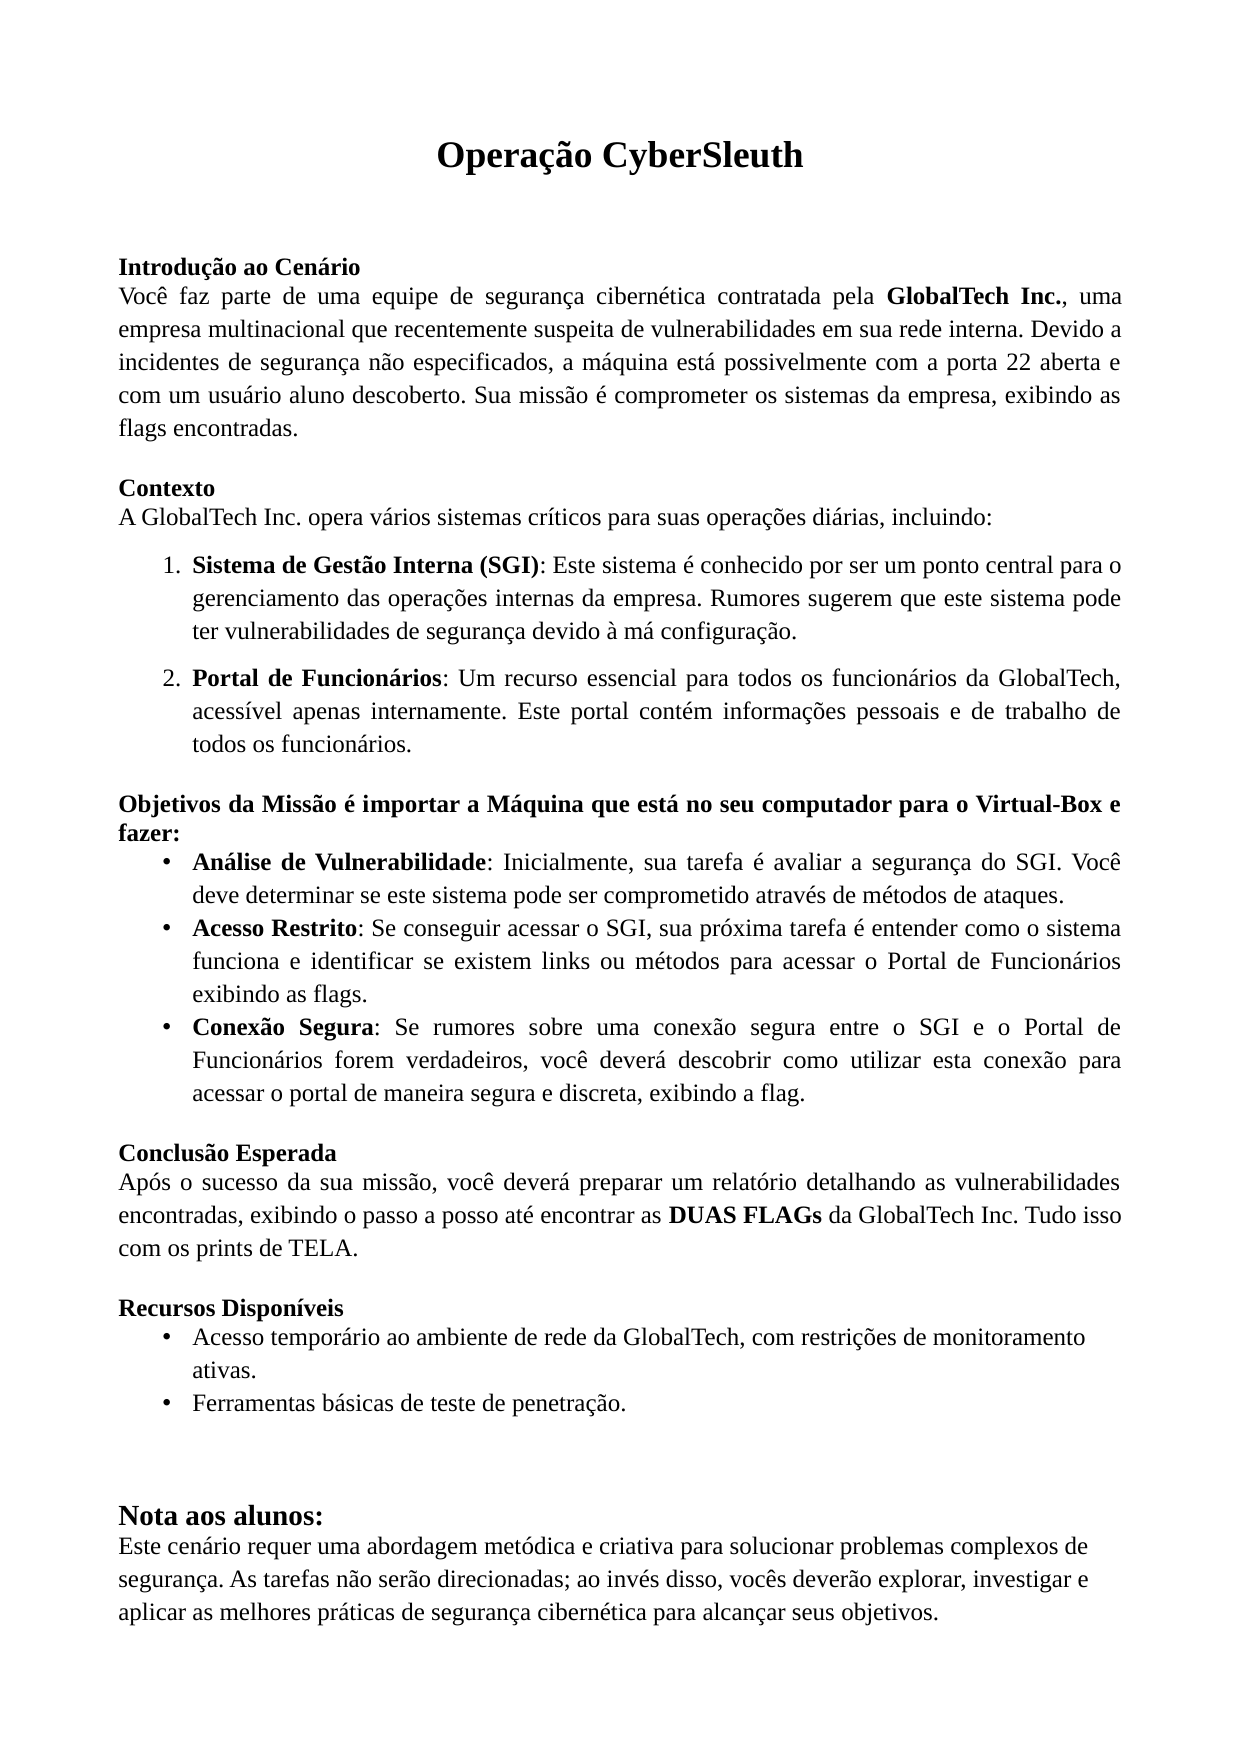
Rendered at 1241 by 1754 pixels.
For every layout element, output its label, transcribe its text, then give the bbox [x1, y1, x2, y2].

subtitle Objetivos da Missão é importar a Máquina que está no seu computador para o Virtual-Box e fazer: [118, 789, 1122, 847]
subtitle Contexto [118, 473, 1122, 502]
text Após o sucesso da sua missão, você deverá preparar um relatório detalhando as vulnerabilidades encontradas, exibindo o passo a posso até encontrar as DUAS FLAGs da GlobalTech Inc. Tudo isso com os prints de TELA. [118, 1167, 1122, 1262]
list Sistema de Gestão Interna (SGI): Este sistema é conhecido por ser um ponto central para o gerenciamento das operações internas da empresa. Rumores sugerem que este sistema pode ter vulnerabilidades de segurança devido à má configuração. [162, 550, 1122, 644]
list Ferramentas básicas de teste de penetração. [162, 1388, 1122, 1417]
list Análise de Vulnerabilidade: Inicialmente, sua tarefa é avaliar a segurança do SGI. Você deve determinar se este sistema pode ser comprometido através de métodos de ataques. [162, 847, 1122, 909]
subtitle Operação CyberSleuth [118, 133, 1122, 176]
subtitle Nota aos alunos: [118, 1498, 1122, 1531]
list Acesso Restrito: Se conseguir acessar o SGI, sua próxima tarefa é entender como o sistema funciona e identificar se existem links ou métodos para acessar o Portal de Funcionários exibindo as flags. [162, 913, 1122, 1008]
text A GlobalTech Inc. opera vários sistemas críticos para suas operações diárias, incluindo: [118, 502, 1122, 531]
text Você faz parte de uma equipe de segurança cibernética contratada pela GlobalTech Inc., uma empresa multinacional que recentemente suspeita de vulnerabilidades em sua rede interna. Devido a incidentes de segurança não especificados, a máquina está possivelmente com a porta 22 aberta e com um usuário aluno descoberto. Sua missão é comprometer os sistemas da empresa, exibindo as flags encontradas. [118, 281, 1122, 442]
list Acesso temporário ao ambiente de rede da GlobalTech, com restrições de monitoramento ativas. [162, 1322, 1122, 1384]
subtitle Recursos Disponíveis [118, 1293, 1122, 1322]
text Este cenário requer uma abordagem metódica e criativa para solucionar problemas complexos de segurança. As tarefas não serão direcionadas; ao invés disso, vocês deverão explorar, investigar e aplicar as melhores práticas de segurança cibernética para alcançar seus objetivos. [118, 1531, 1122, 1626]
subtitle Introdução ao Cenário [118, 252, 1122, 281]
list Conexão Segura: Se rumores sobre uma conexão segura entre o SGI e o Portal de Funcionários forem verdadeiros, você deverá descobrir como utilizar esta conexão para acessar o portal de maneira segura e discreta, exibindo a flag. [162, 1012, 1122, 1107]
list Portal de Funcionários: Um recurso essencial para todos os funcionários da GlobalTech, acessível apenas internamente. Este portal contém informações pessoais e de trabalho de todos os funcionários. [162, 663, 1122, 758]
subtitle Conclusão Esperada [118, 1138, 1122, 1167]
